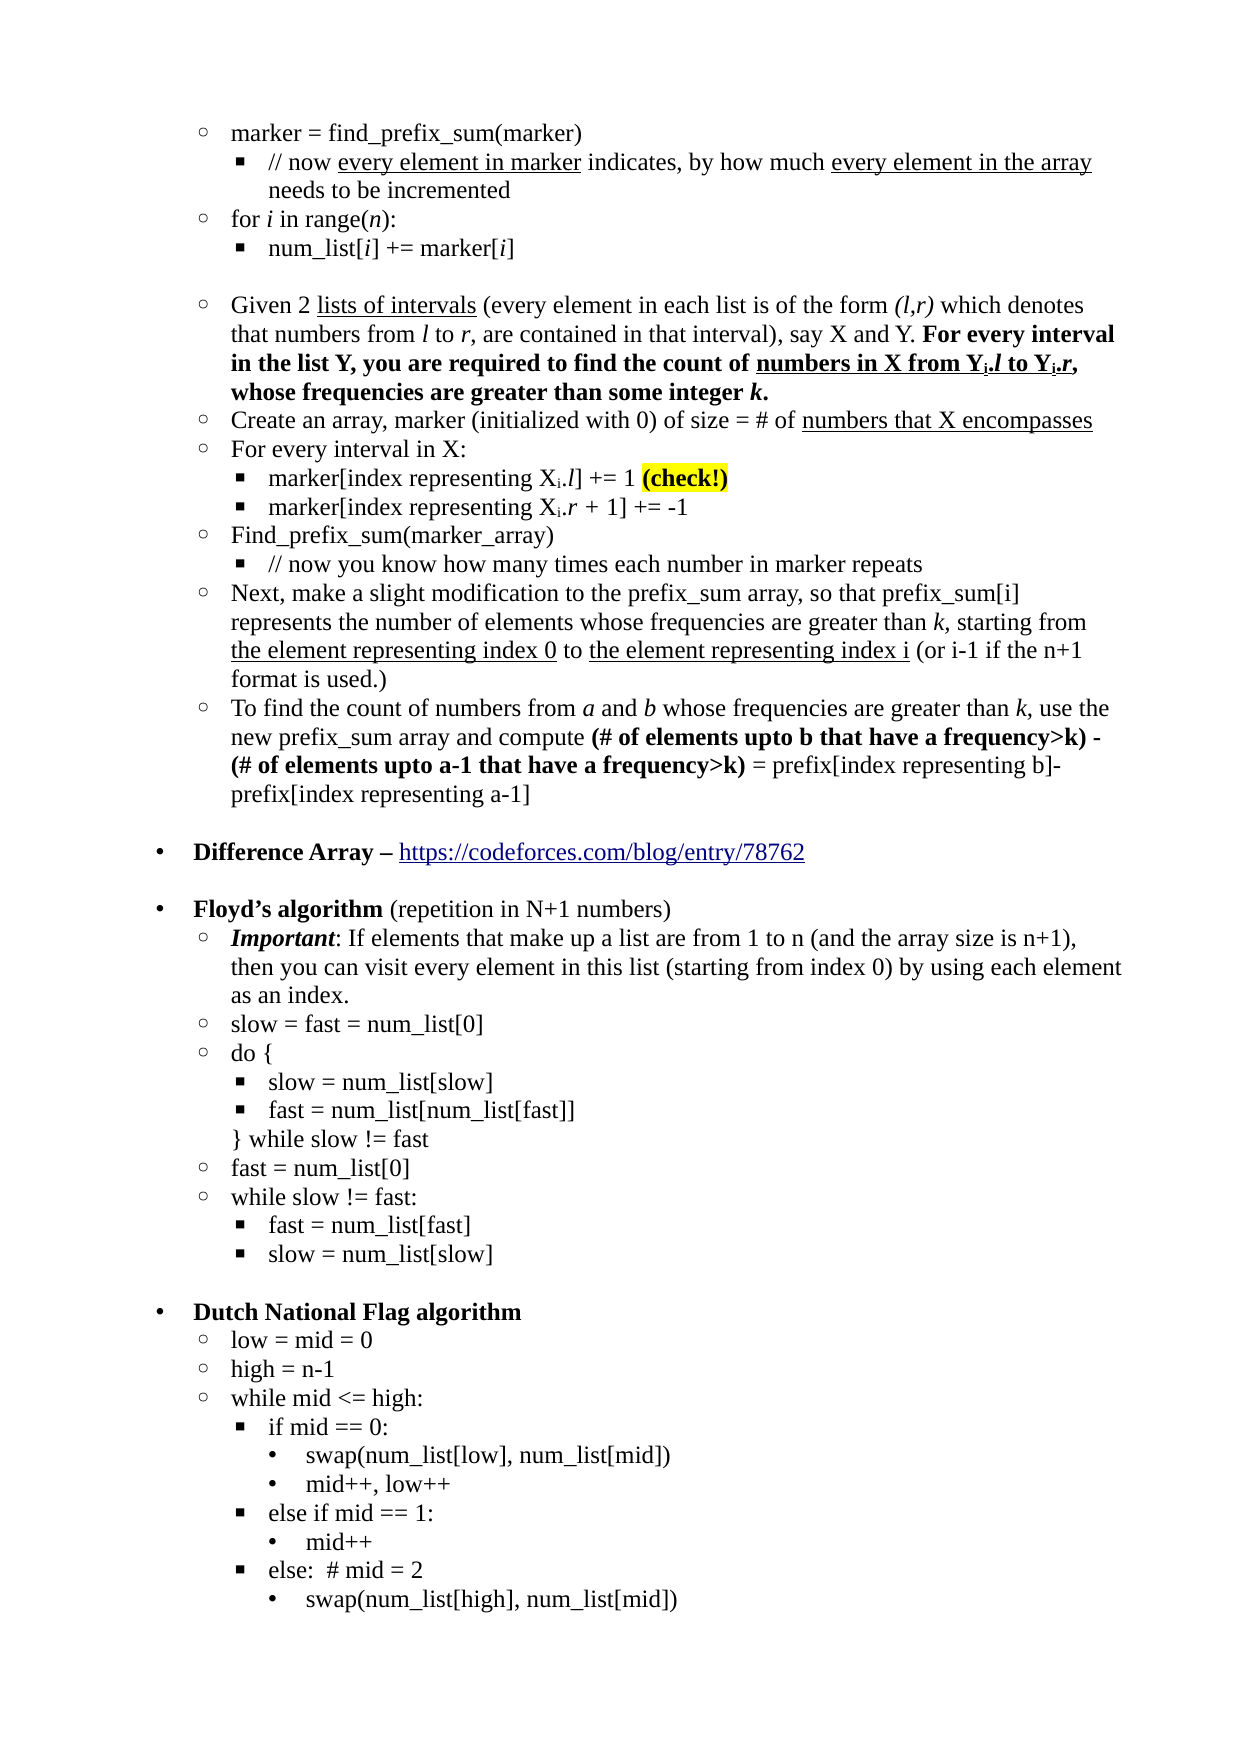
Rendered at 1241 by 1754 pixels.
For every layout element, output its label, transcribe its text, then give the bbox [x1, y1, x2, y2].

list Next, make a slight modification to the prefix_sum array, so that prefix_sum[i] represents the number of elements whose frequencies are greater than k, starting from the element representing index 0 to the element representing index i (or i-1 if the n+1 format is used.) [193, 578, 1122, 693]
list low = mid = 0 [193, 1326, 1122, 1354]
list while slow != fast: [193, 1182, 1122, 1211]
list // now every element in marker indicates, by how much every element in the array needs to be incremented [231, 147, 1122, 204]
list fast = num_list[fast] [231, 1211, 1122, 1239]
list fast = num_list[num_list[fast]] [231, 1096, 1122, 1124]
list fast = num_list[0] [193, 1153, 1122, 1182]
list Create an array, marker (initialized with 0) of size = # of numbers that X encompasses [193, 406, 1122, 434]
list slow = num_list[slow] [231, 1067, 1122, 1096]
list Important: If elements that make up a list are from 1 to n (and the array size is n+1), then you can visit every element in this list (starting from index 0) by using each element as an index. [193, 923, 1122, 1009]
list mid++ [268, 1527, 1122, 1556]
list else if mid == 1: [231, 1498, 1122, 1527]
list swap(num_list[low], num_list[mid]) [268, 1441, 1122, 1469]
list // now you know how many times each number in marker repeats [231, 549, 1122, 578]
list marker = find_prefix_sum(marker) [193, 118, 1122, 147]
list To find the count of numbers from a and b whose frequencies are greater than k, use the new prefix_sum array and compute (# of elements upto b that have a frequency>k) - (# of elements upto a-1 that have a frequency>k) = prefix[index representing b]-prefix[index representing a-1] [193, 693, 1122, 808]
list do { [193, 1038, 1122, 1067]
list else: # mid = 2 [231, 1556, 1122, 1584]
list for i in range(n): [193, 204, 1122, 233]
list slow = num_list[slow] [231, 1239, 1122, 1268]
list while mid <= high: [193, 1383, 1122, 1412]
list slow = fast = num_list[0] [193, 1009, 1122, 1038]
list marker[index representing Xi.l] += 1 (check!) [231, 463, 1122, 492]
list mid++, low++ [268, 1469, 1122, 1498]
list Dutch National Flag algorithm [156, 1297, 1122, 1326]
list Floyd’s algorithm (repetition in N+1 numbers) [156, 894, 1122, 923]
list } while slow != fast [193, 1124, 1122, 1153]
list if mid == 0: [231, 1412, 1122, 1441]
list For every interval in X: [193, 434, 1122, 463]
list Find_prefix_sum(marker_array) [193, 521, 1122, 549]
list high = n-1 [193, 1354, 1122, 1383]
list swap(num_list[high], num_list[mid]) [268, 1584, 1122, 1613]
list num_list[i] += marker[i] [231, 233, 1122, 262]
list marker[index representing Xi.r + 1] += -1 [231, 492, 1122, 521]
list Difference Array – https://codeforces.com/blog/entry/78762 [156, 837, 1122, 866]
list Given 2 lists of intervals (every element in each list is of the form (l,r) which denotes that numbers from l to r, are contained in that interval), say X and Y. For every interval in the list Y, you are required to find the count of numbers in X from Yi.l to Yi.r, whose frequencies are greater than some integer k. [193, 291, 1122, 406]
